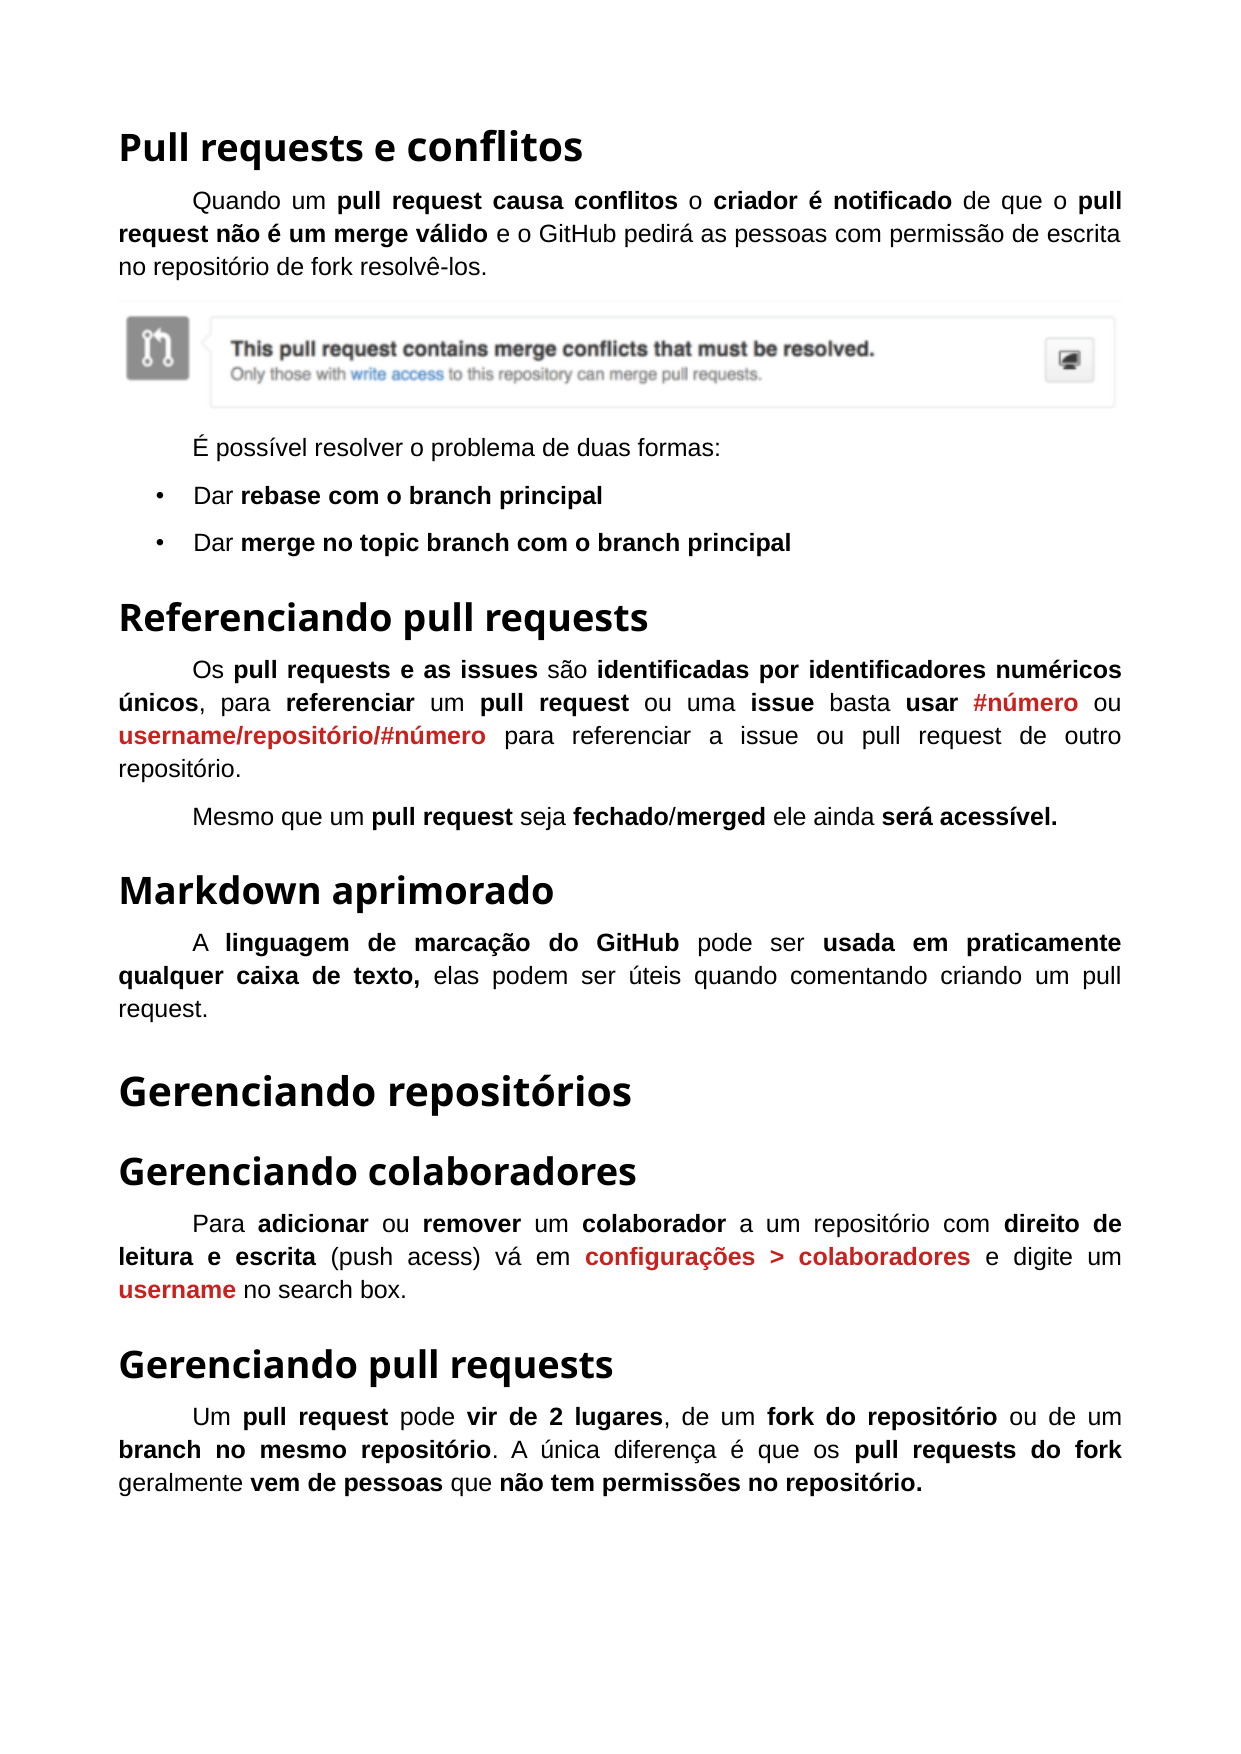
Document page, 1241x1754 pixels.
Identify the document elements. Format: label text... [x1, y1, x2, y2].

list Dar rebase com o branch principal [156, 481, 1122, 509]
subtitle Markdown aprimorado [118, 864, 1122, 915]
text Os pull requests e as issues são identificadas por identificadores numéricos únicos, para referenciar um pull request ou uma issue basta usar #número ou username/repositório/#número para referenciar a issue ou pull request de outro repositório. [118, 655, 1122, 783]
subtitle Gerenciando colaboradores [118, 1145, 1122, 1197]
picture [118, 300, 1123, 415]
list Dar merge no topic branch com o branch principal [156, 528, 1122, 557]
subtitle Gerenciando repositórios [118, 1062, 1122, 1118]
text É possível resolver o problema de duas formas: [118, 433, 1122, 462]
text Quando um pull request causa conflitos o criador é notificado de que o pull request não é um merge válido e o GitHub pedirá as pessoas com permissão de escrita no repositório de fork resolvê-los. [118, 186, 1122, 281]
subtitle Gerenciando pull requests [118, 1337, 1122, 1389]
text A linguagem de marcação do GitHub pode ser usada em praticamente qualquer caixa de texto, elas podem ser úteis quando comentando criando um pull request. [118, 928, 1122, 1023]
subtitle Pull requests e conflitos [118, 118, 1122, 174]
subtitle Referenciando pull requests [118, 591, 1122, 642]
text Mesmo que um pull request seja fechado/merged ele ainda será acessível. [118, 802, 1122, 830]
text Para adicionar ou remover um colaborador a um repositório com direito de leitura e escrita (push acess) vá em configurações > colaboradores e digite um username no search box. [118, 1209, 1122, 1304]
text Um pull request pode vir de 2 lugares, de um fork do repositório ou de um branch no mesmo repositório. A única diferença é que os pull requests do fork geralmente vem de pessoas que não tem permissões no repositório. [118, 1402, 1122, 1496]
